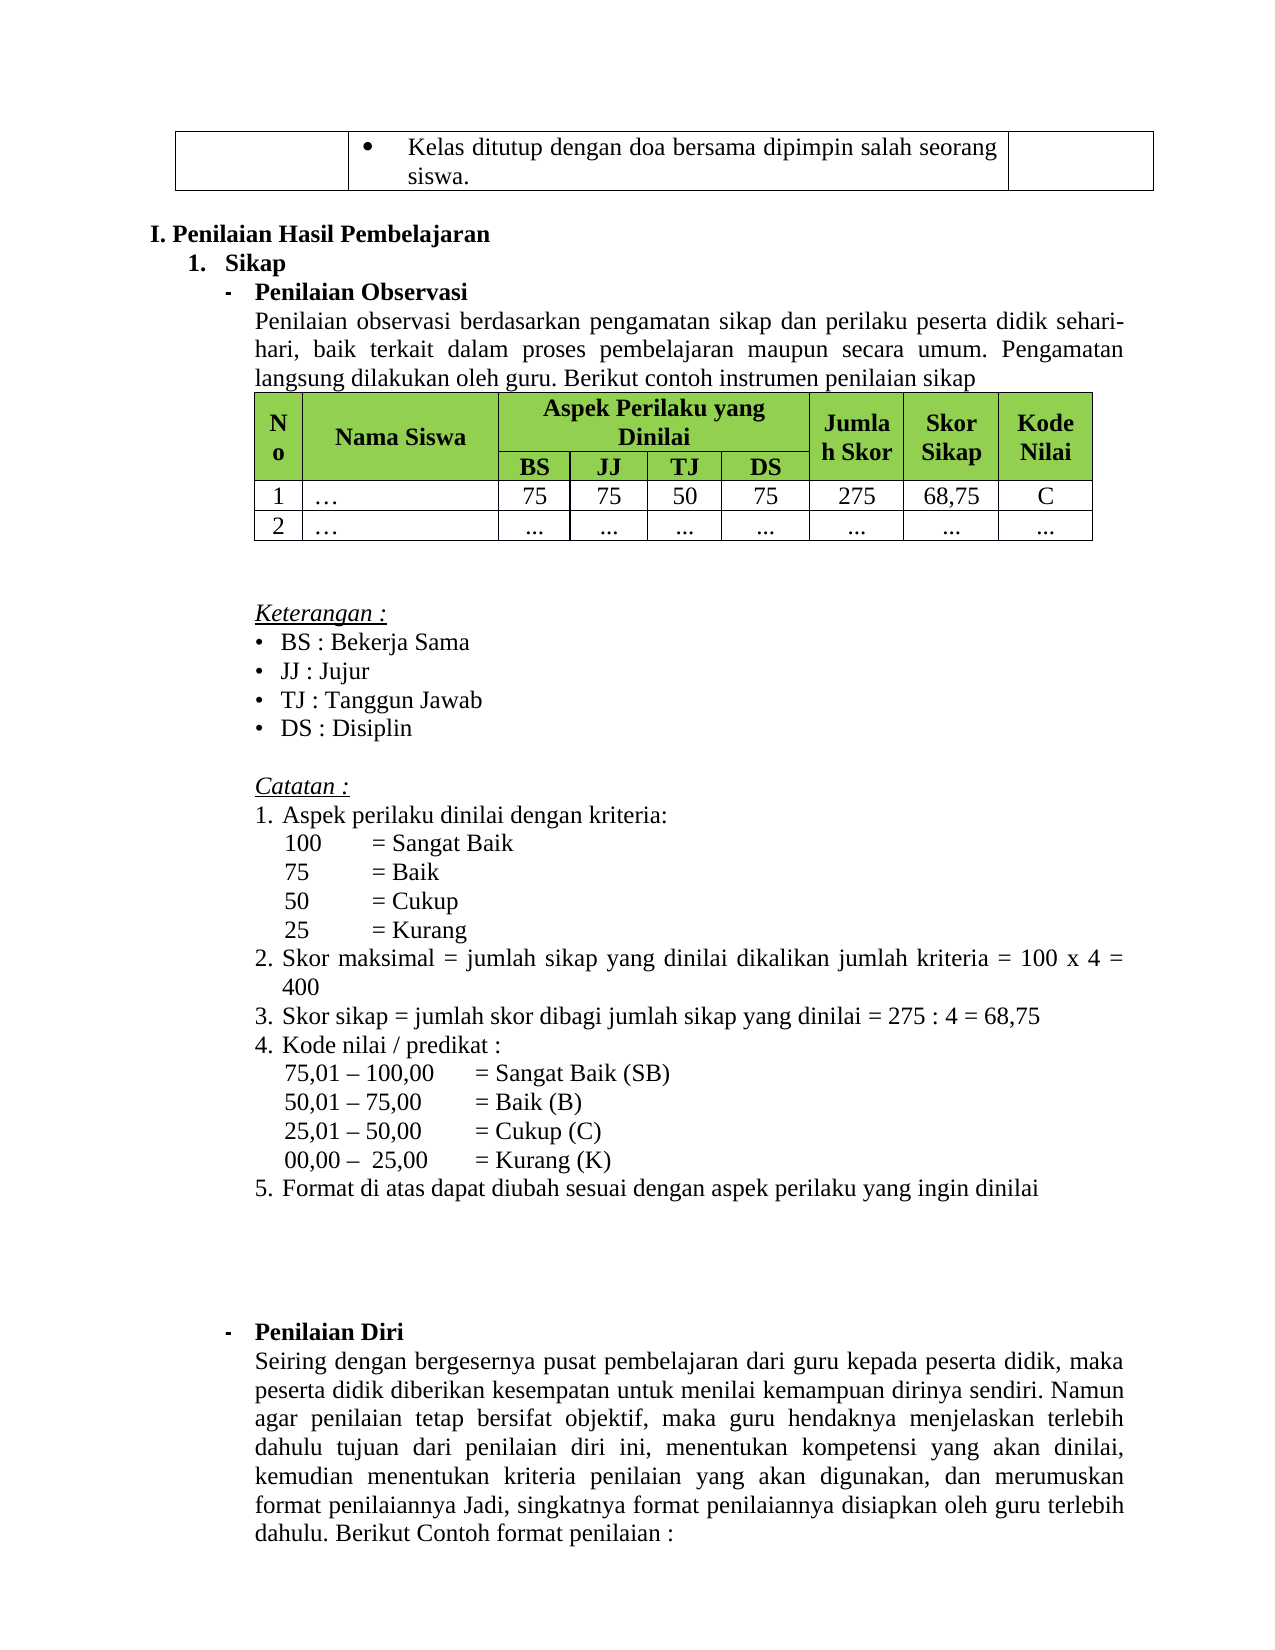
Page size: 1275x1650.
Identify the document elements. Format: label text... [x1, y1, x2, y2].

table_cell 2 [255, 511, 302, 540]
table_header Nama Siswa [303, 393, 498, 480]
table_cell … [303, 481, 498, 510]
table_cell BS [499, 452, 569, 480]
list Penilaian Observasi [225, 277, 1125, 306]
list 00,00 – 25,00 = Kurang (K) [284, 1145, 1125, 1173]
table_cell 75 [722, 481, 809, 510]
table_header Skor Sikap [904, 393, 998, 480]
table_header Kode Nilai [999, 393, 1092, 480]
table_cell TJ [648, 452, 721, 480]
table_cell [1009, 132, 1153, 189]
list 100 = Sangat Baik [284, 828, 1125, 857]
table_header No [255, 393, 302, 480]
table_cell JJ [571, 452, 647, 480]
table_cell 1 [255, 481, 302, 510]
table_cell … [303, 511, 498, 540]
table_cell 68,75 [904, 481, 998, 510]
list • JJ : Jujur [254, 656, 1125, 685]
list • DS : Disiplin [254, 713, 1125, 742]
table_cell Siswa bersama guru melakukan refleksi atas pembelajaran yang telah berlangsung ; Apa saja yang telah dipahami siswa? Apa yang belum dipahami siswa? Bagaimana perasaan selama pembelajaran? Materi tentang sub tema: yang baru dilakukan Siswa bersama guru menyimpulkan hasil pembelajaran. Siswa menyimak penjelasan guru tentang aktivitas pembelajaran pada pertemuan selanjutnya. Termasuk menyampaikan kegiatan bersama orangtua Siswa menyimak cerita motivasi tentang pentingnya sikap Disiplin, kerjasama, dan syukur Siswa menyanyikan lagu gembira Siswa melakukan operasi semut untuk menjaga kebersihan kelas. Mengingatkan siswa untuk menghapus papan tulis dan memastikan ruang belajar tetap bersih dan mencuci tangan dengan sabun Kelas ditutup dengan doa bersama dipimpin salah seorang siswa. [349, 132, 1008, 189]
list 75,01 – 100,00 = Sangat Baik (SB) [284, 1058, 1125, 1087]
list 25,01 – 50,00 = Cukup (C) [284, 1116, 1125, 1145]
table_cell [176, 132, 348, 189]
list 5. Format di atas dapat diubah sesuai dengan aspek perilaku yang ingin dinilai [254, 1173, 1125, 1202]
list 50 = Cukup [284, 886, 1125, 915]
list 3. Skor sikap = jumlah skor dibagi jumlah sikap yang dinilai = 275 : 4 = 68,75 [254, 1001, 1125, 1030]
table_cell C [999, 481, 1092, 510]
list • BS : Bekerja Sama [254, 627, 1125, 656]
table_cell 75 [571, 481, 647, 510]
list Penilaian Diri [225, 1317, 1125, 1346]
table_cell 50 [648, 481, 721, 510]
table_header Jumlah Skor [810, 393, 903, 480]
list Seiring dengan bergesernya pusat pembelajaran dari guru kepada peserta didik, maka peserta didik diberikan kesempatan untuk menilai kemampuan dirinya sendiri. Namun agar penilaian tetap bersifat objektif, maka guru hendaknya menjelaskan terlebih dahulu tujuan dari penilaian diri ini, menentukan kompetensi yang akan dinilai, kemudian menentukan kriteria penilaian yang akan digunakan, dan merumuskan format penilaiannya Jadi, singkatnya format penilaiannya disiapkan oleh guru terlebih dahulu. Berikut Contoh format penilaian : [254, 1346, 1125, 1547]
list 50,01 – 75,00 = Baik (B) [284, 1087, 1125, 1116]
table_cell ... [999, 511, 1092, 540]
table_cell 275 [810, 481, 903, 510]
list Penilaian observasi berdasarkan pengamatan sikap dan perilaku peserta didik sehari-hari, baik terkait dalam proses pembelajaran maupun secara umum. Pengamatan langsung dilakukan oleh guru. Berikut contoh instrumen penilaian sikap [254, 306, 1125, 392]
table_cell DS [722, 452, 809, 480]
list 25 = Kurang [284, 915, 1125, 943]
table_cell ... [904, 511, 998, 540]
list 2. Skor maksimal = jumlah sikap yang dinilai dikalikan jumlah kriteria = 100 x 4 = 400 [254, 943, 1125, 1001]
list 1. Aspek perilaku dinilai dengan kriteria: [254, 800, 1125, 828]
list Catatan : [254, 771, 1125, 800]
list 4. Kode nilai / predikat : [254, 1030, 1125, 1058]
table_cell 75 [499, 481, 569, 510]
table_cell ... [571, 511, 647, 540]
list 75 = Baik [284, 857, 1125, 886]
table_header Aspek Perilaku yang Dinilai [499, 393, 809, 451]
list I. Penilaian Hasil Pembelajaran [150, 219, 1125, 248]
list Sikap [187, 248, 1125, 277]
list Keterangan : [254, 598, 1125, 627]
table_cell ... [810, 511, 903, 540]
table_cell ... [722, 511, 809, 540]
list • TJ : Tanggun Jawab [254, 685, 1125, 713]
table_cell ... [499, 511, 569, 540]
table_cell ... [648, 511, 721, 540]
